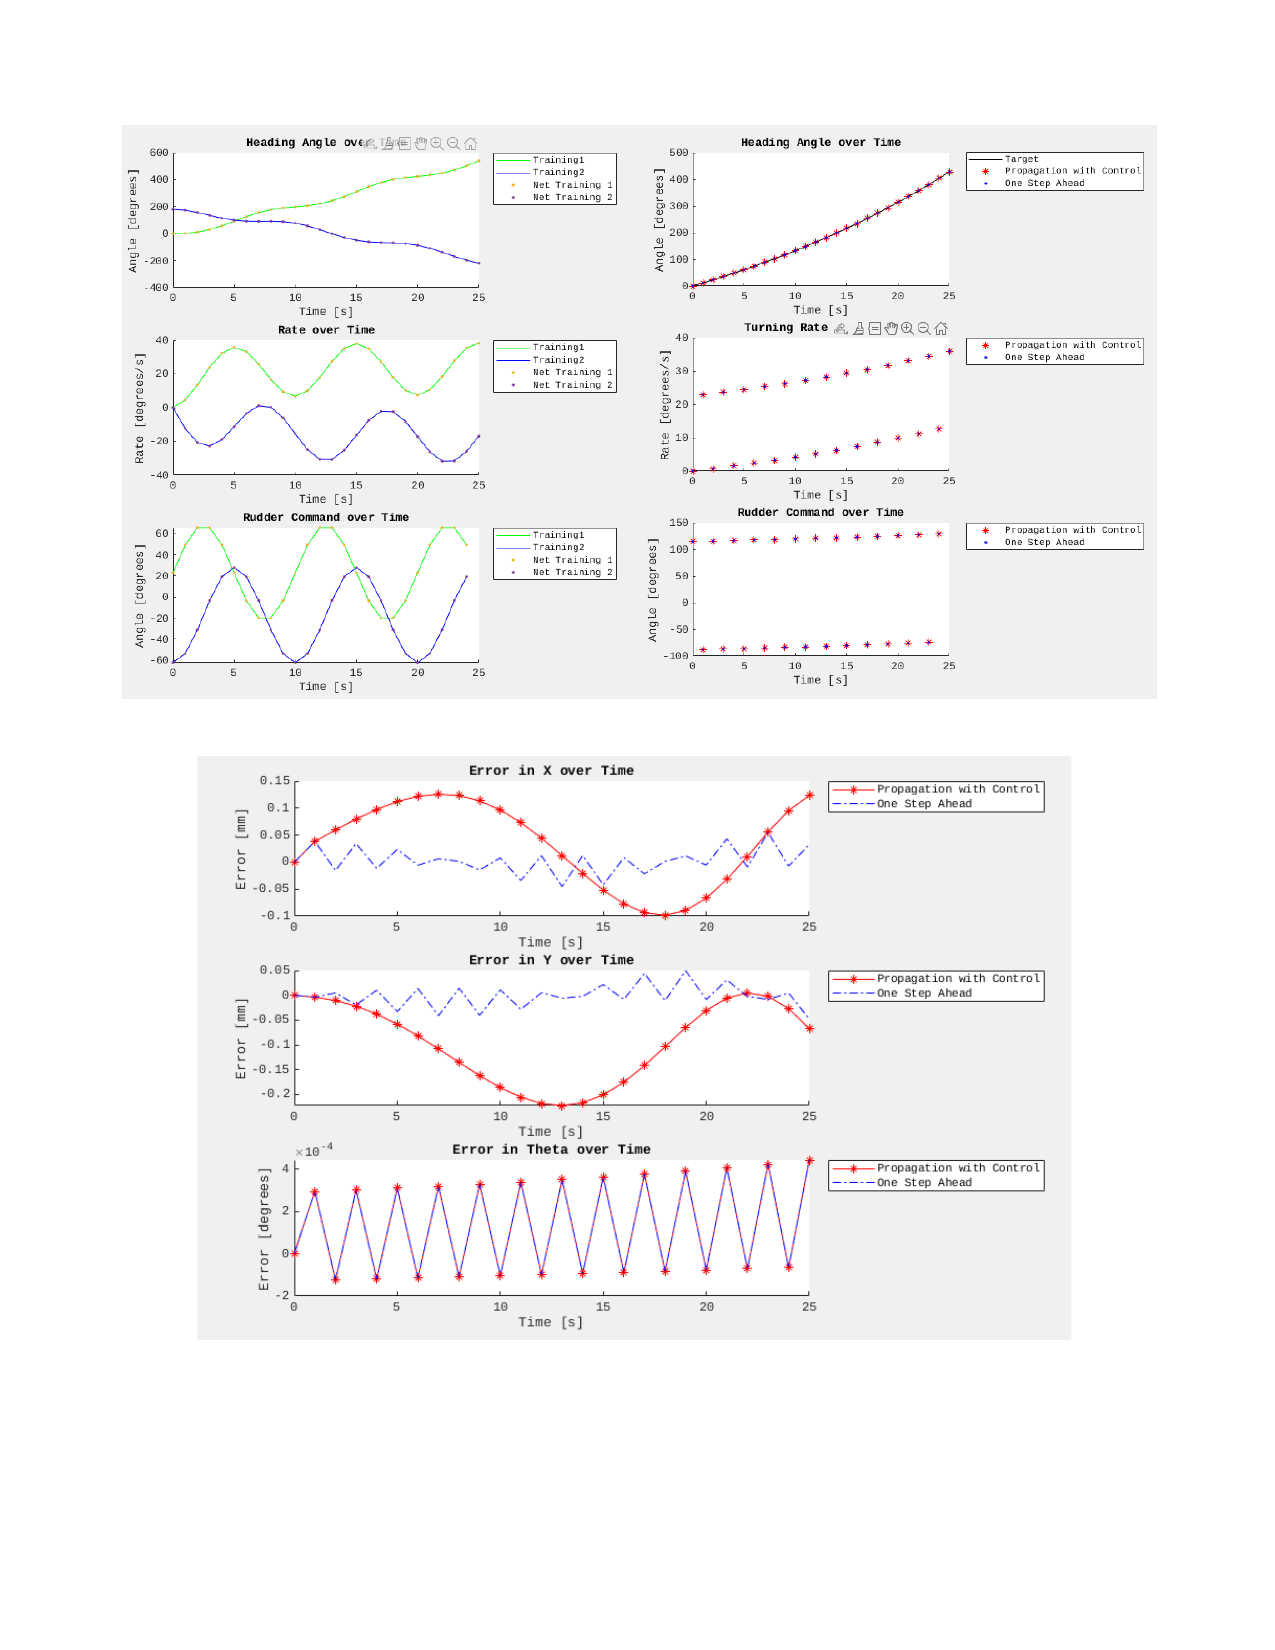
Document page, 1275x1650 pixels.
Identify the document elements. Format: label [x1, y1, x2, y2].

picture [197, 756, 1072, 1340]
picture [121, 125, 1158, 699]
